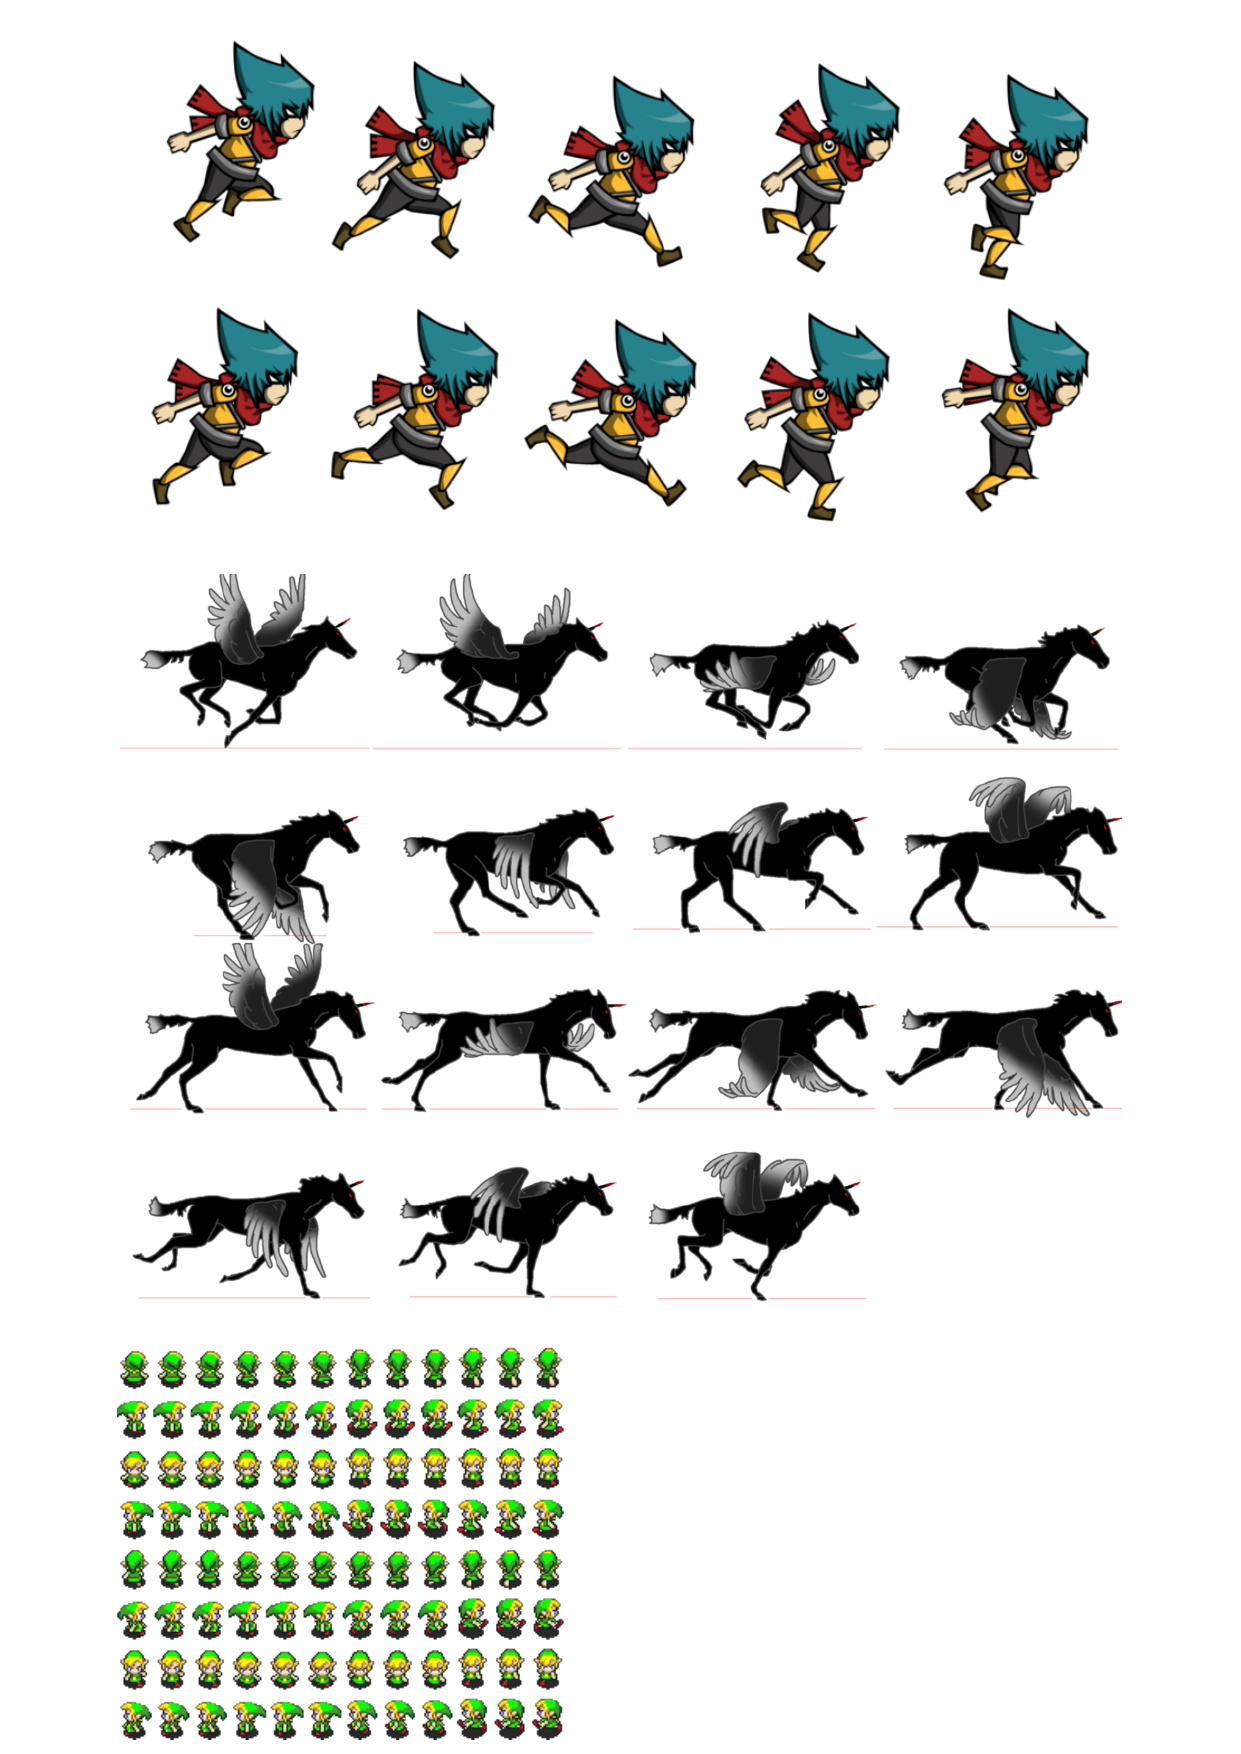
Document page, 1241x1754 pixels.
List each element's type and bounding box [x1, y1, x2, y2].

picture [118, 5, 1123, 558]
picture [117, 1340, 567, 1740]
picture [118, 574, 1123, 1311]
